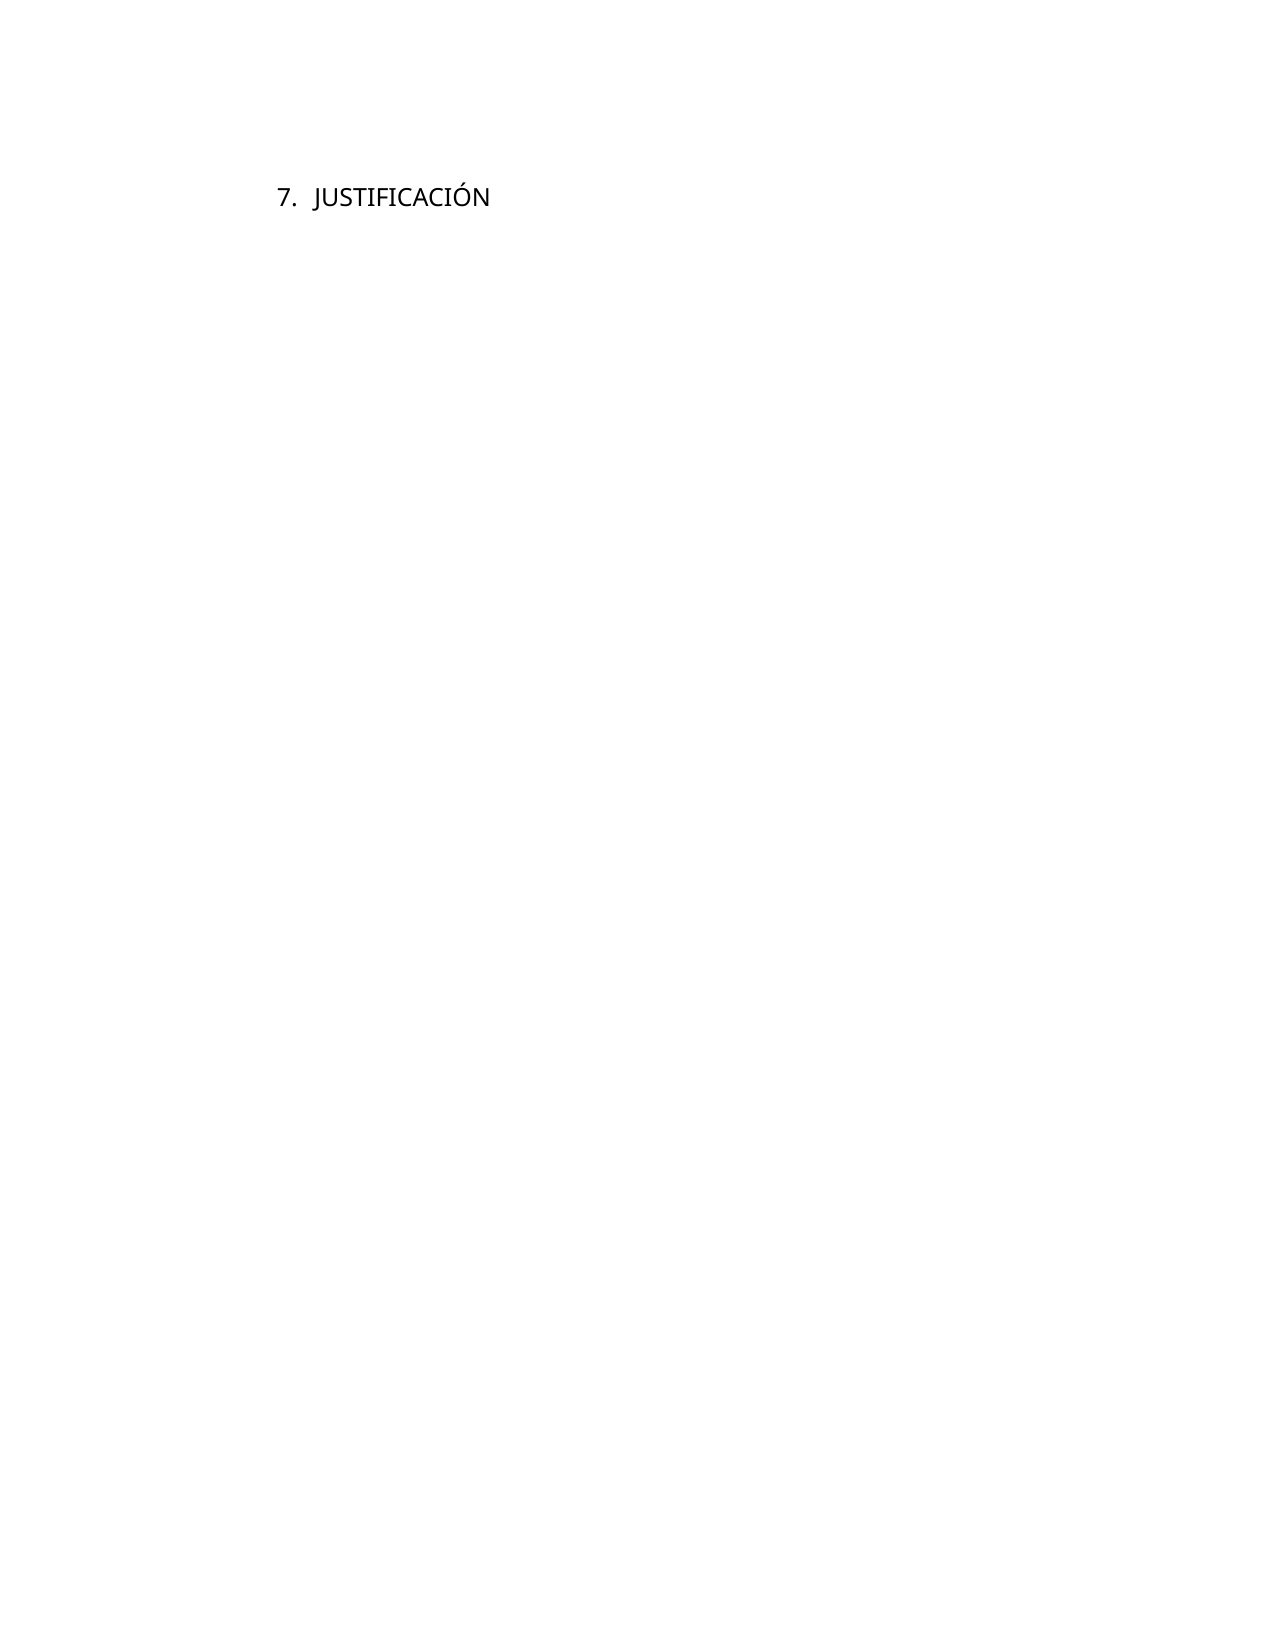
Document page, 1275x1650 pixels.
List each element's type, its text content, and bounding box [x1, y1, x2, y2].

list JUSTIFICACIÓN [277, 180, 1095, 214]
